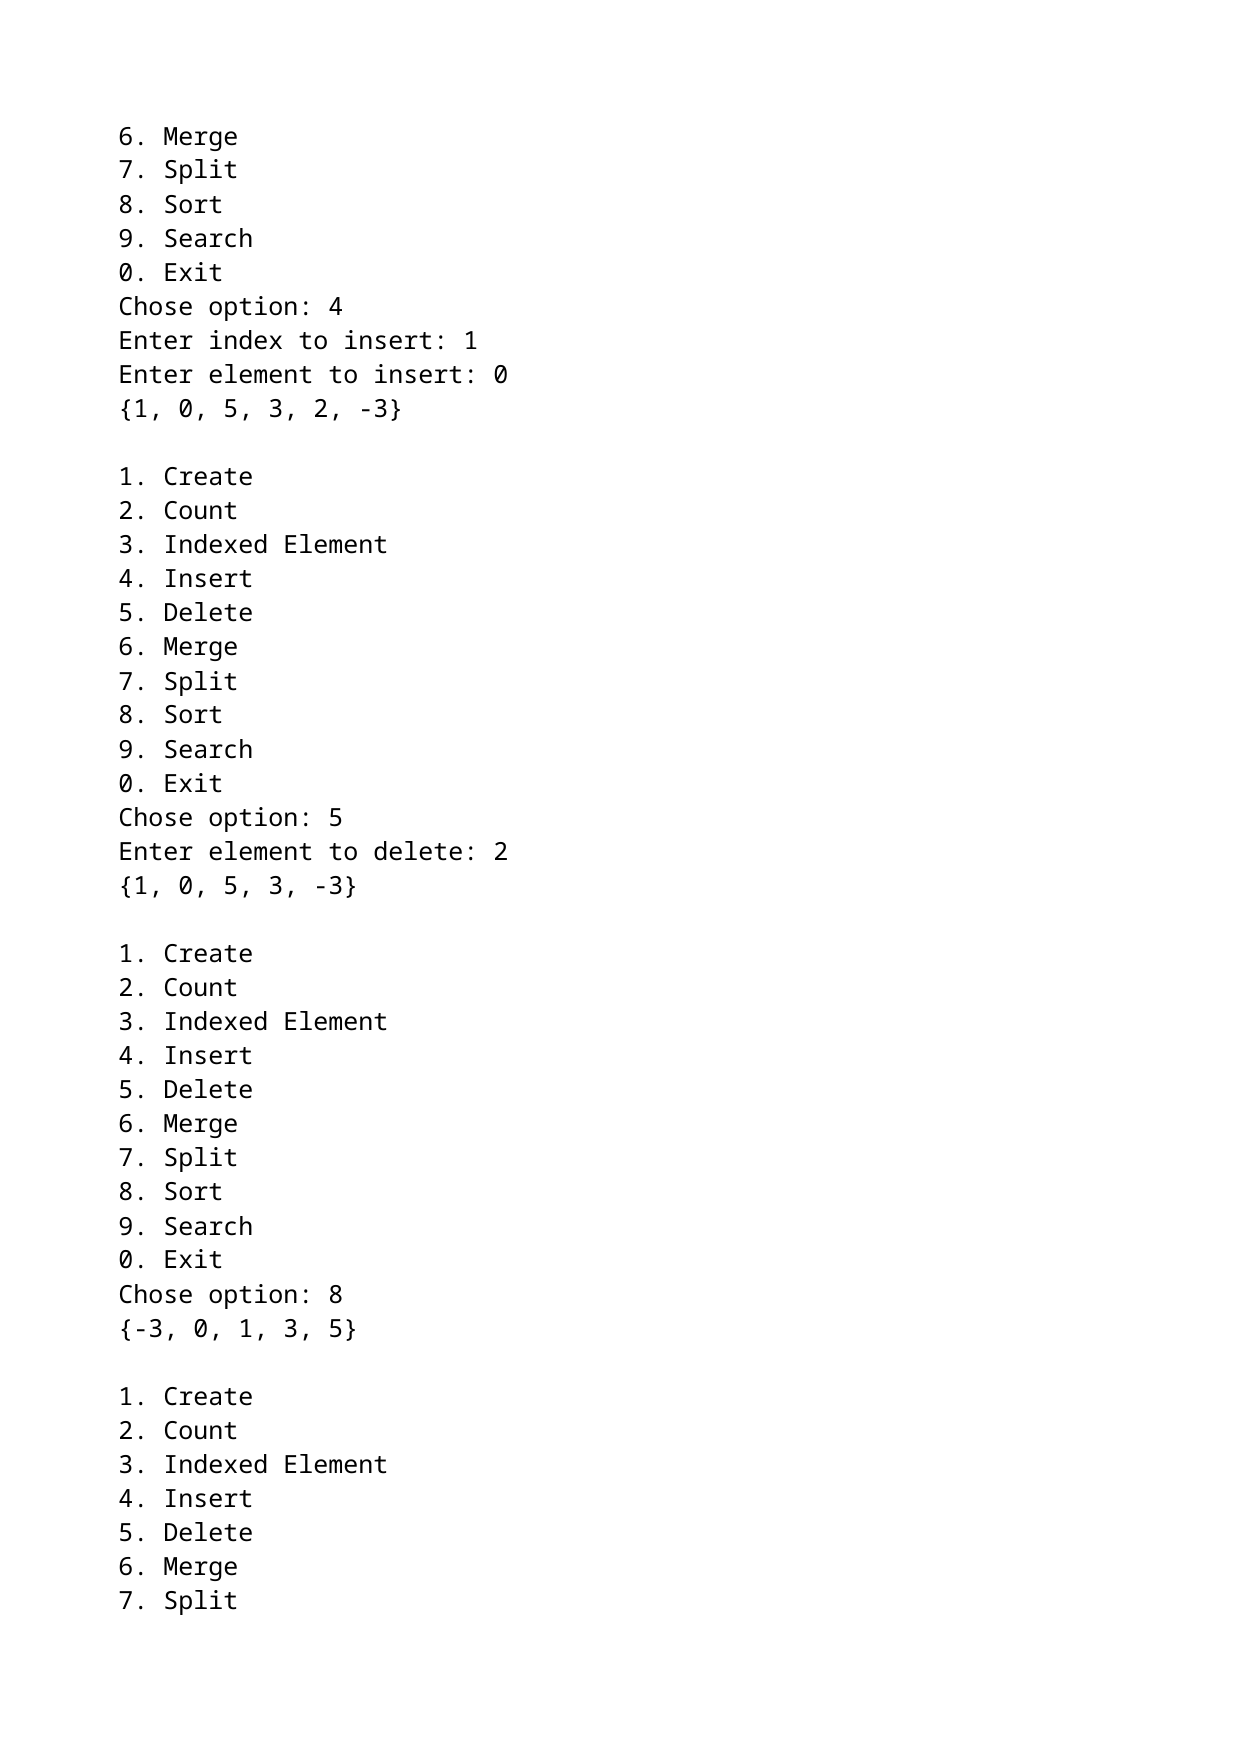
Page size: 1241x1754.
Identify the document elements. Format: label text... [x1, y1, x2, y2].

text 6. Merge 7. Split 8. Sort 9. Search 0. Exit Chose option: 4 Enter index to insert: 1 Enter element to insert: 0 {1, 0, 5, 3, 2, -3} 1. Create 2. Count 3. Indexed Element 4. Insert 5. Delete 6. Merge 7. Split 8. Sort 9. Search 0. Exit Chose option: 5 Enter element to delete: 2 {1, 0, 5, 3, -3} 1. Create 2. Count 3. Indexed Element 4. Insert 5. Delete 6. Merge 7. Split 8. Sort 9. Search 0. Exit Chose option: 8 {-3, 0, 1, 3, 5} 1. Create 2. Count 3. Indexed Element 4. Insert 5. Delete 6. Merge 7. Split [118, 118, 1122, 1617]
